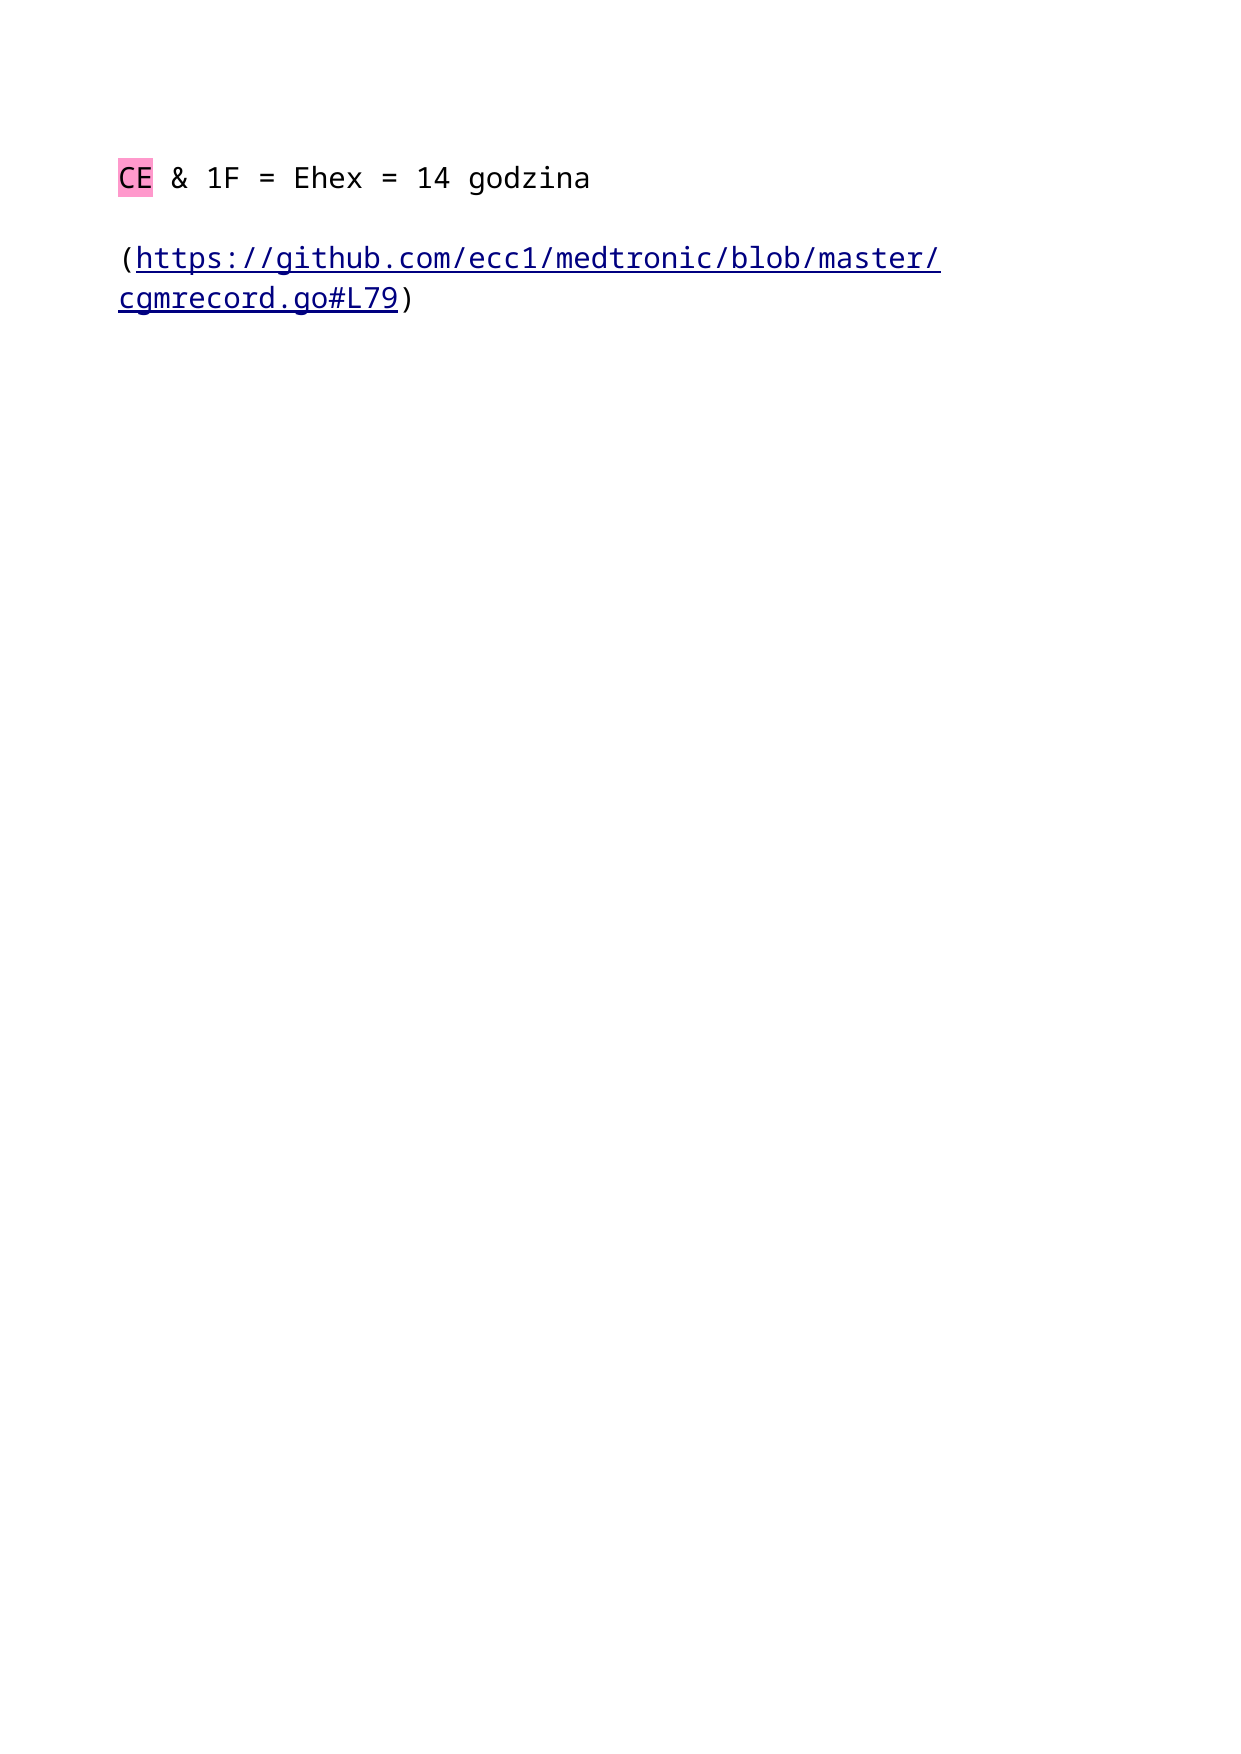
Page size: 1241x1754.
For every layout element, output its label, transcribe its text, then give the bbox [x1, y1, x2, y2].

text CE & 1F = Ehex = 14 godzina [118, 118, 1122, 197]
text (https://github.com/ecc1/medtronic/blob/master/cgmrecord.go#L79) [118, 237, 1122, 317]
